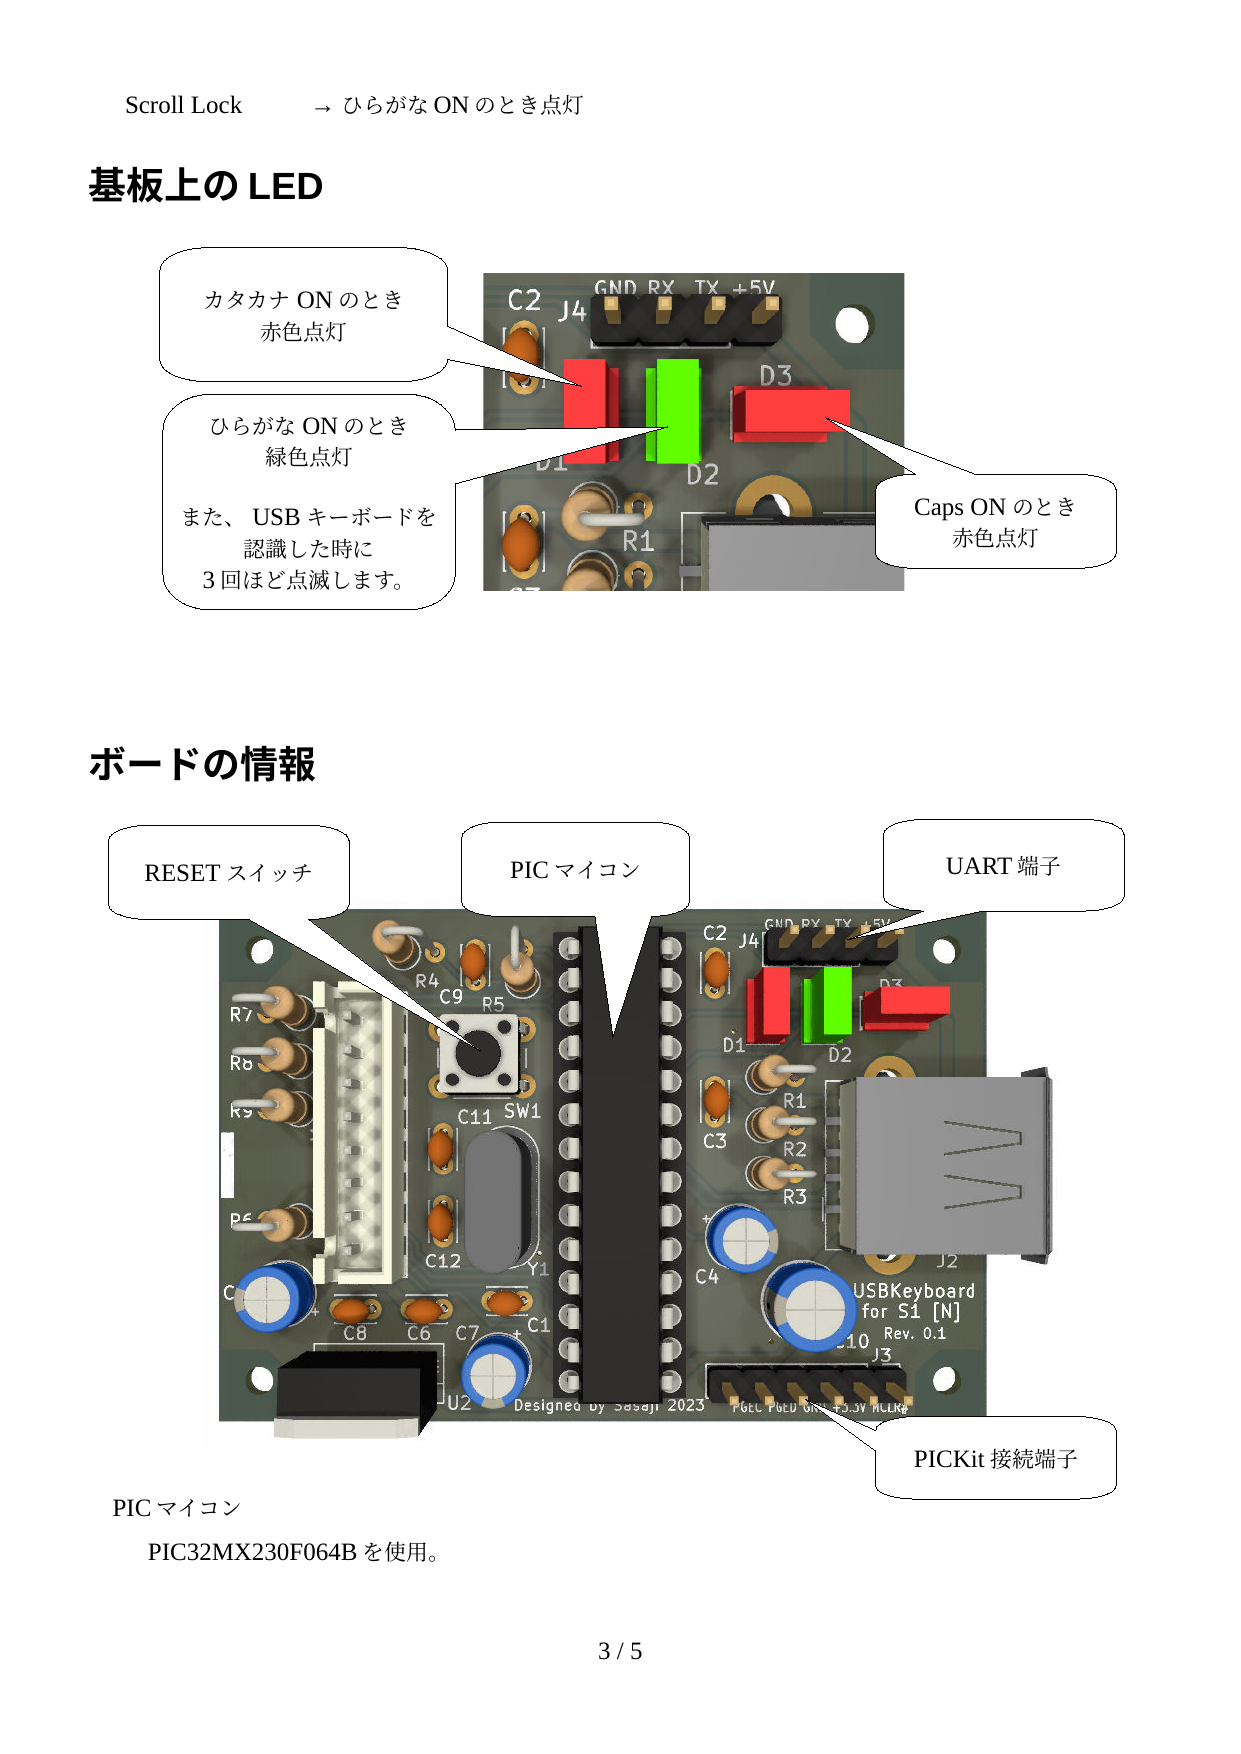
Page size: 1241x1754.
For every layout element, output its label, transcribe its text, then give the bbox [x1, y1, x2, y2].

subtitle ボードの情報 [88, 735, 1152, 790]
list PIC32MX230F064Bを使用。 [148, 1535, 1152, 1566]
picture [203, 894, 1067, 1451]
subtitle 基板上のLED [88, 156, 1152, 211]
picture [483, 273, 905, 591]
text Scroll Lock → ひらがなONのとき点灯 [88, 88, 1152, 120]
subtitle PICマイコン [112, 1492, 1152, 1523]
